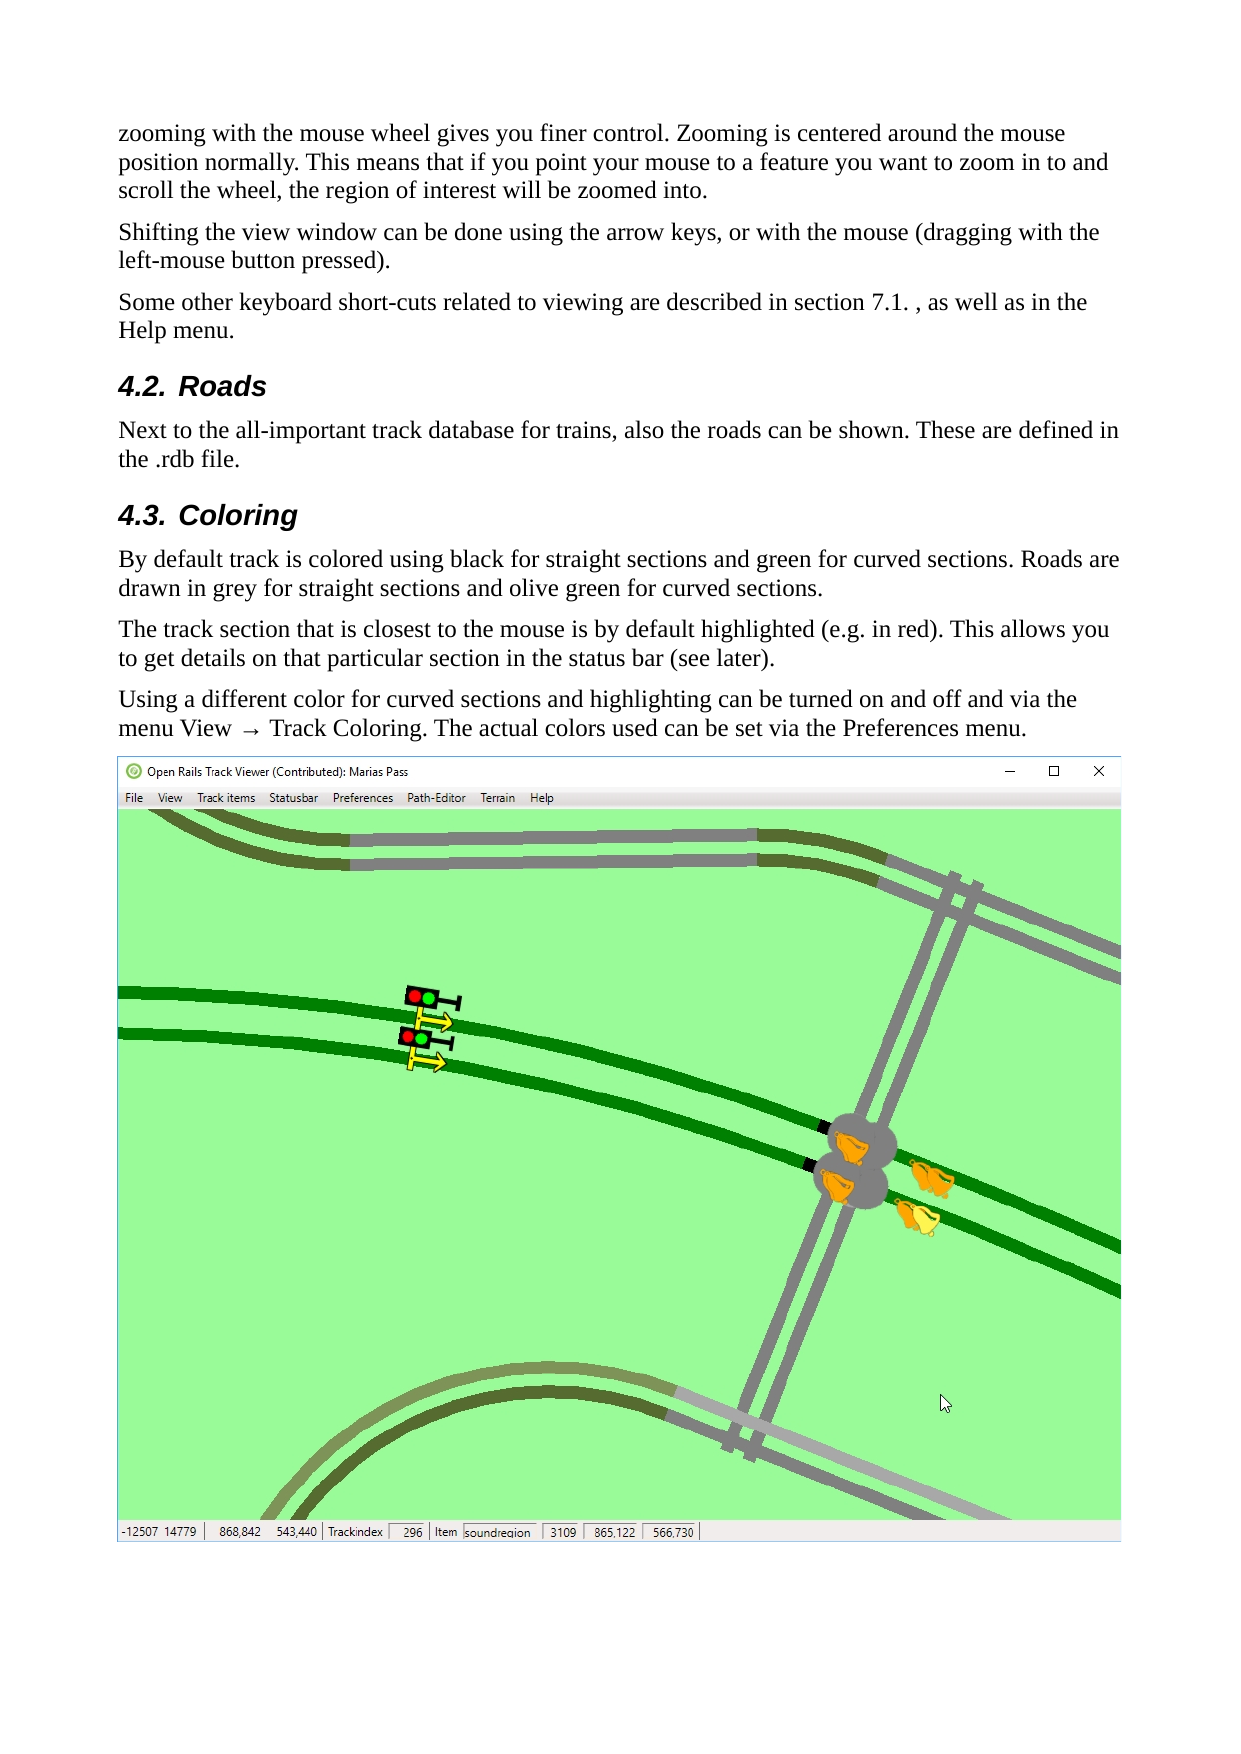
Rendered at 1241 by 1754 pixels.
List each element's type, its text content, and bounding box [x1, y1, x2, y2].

text Using a different color for curved sections and highlighting can be turned on and off and via the menu View → Track Coloring. The actual colors used can be set via the Preferences menu. [118, 684, 1122, 741]
text By default track is colored using black for straight sections and green for curved sections. Roads are drawn in grey for straight sections and olive green for curved sections. [118, 544, 1122, 601]
subtitle Roads [118, 369, 1122, 403]
picture [117, 756, 1122, 1542]
text Some other keyboard short-cuts related to viewing are described in section 7.1, as well as in the Help menu. [118, 287, 1122, 344]
subtitle Coloring [118, 498, 1122, 531]
text The track section that is closest to the mouse is by default highlighted (e.g. in red). This allows you to get details on that particular section in the status bar (see later). [118, 614, 1122, 671]
text Shifting the view window can be done using the arrow keys, or with the mouse (dragging with the left-mouse button pressed). [118, 217, 1122, 274]
text zooming with the mouse wheel gives you finer control. Zooming is centered around the mouse position normally. This means that if you point your mouse to a feature you want to zoom in to and scroll the wheel, the region of interest will be zoomed into. [118, 118, 1122, 204]
text Next to the all-important track database for trains, also the roads can be shown. These are defined in the .rdb file. [118, 415, 1122, 473]
